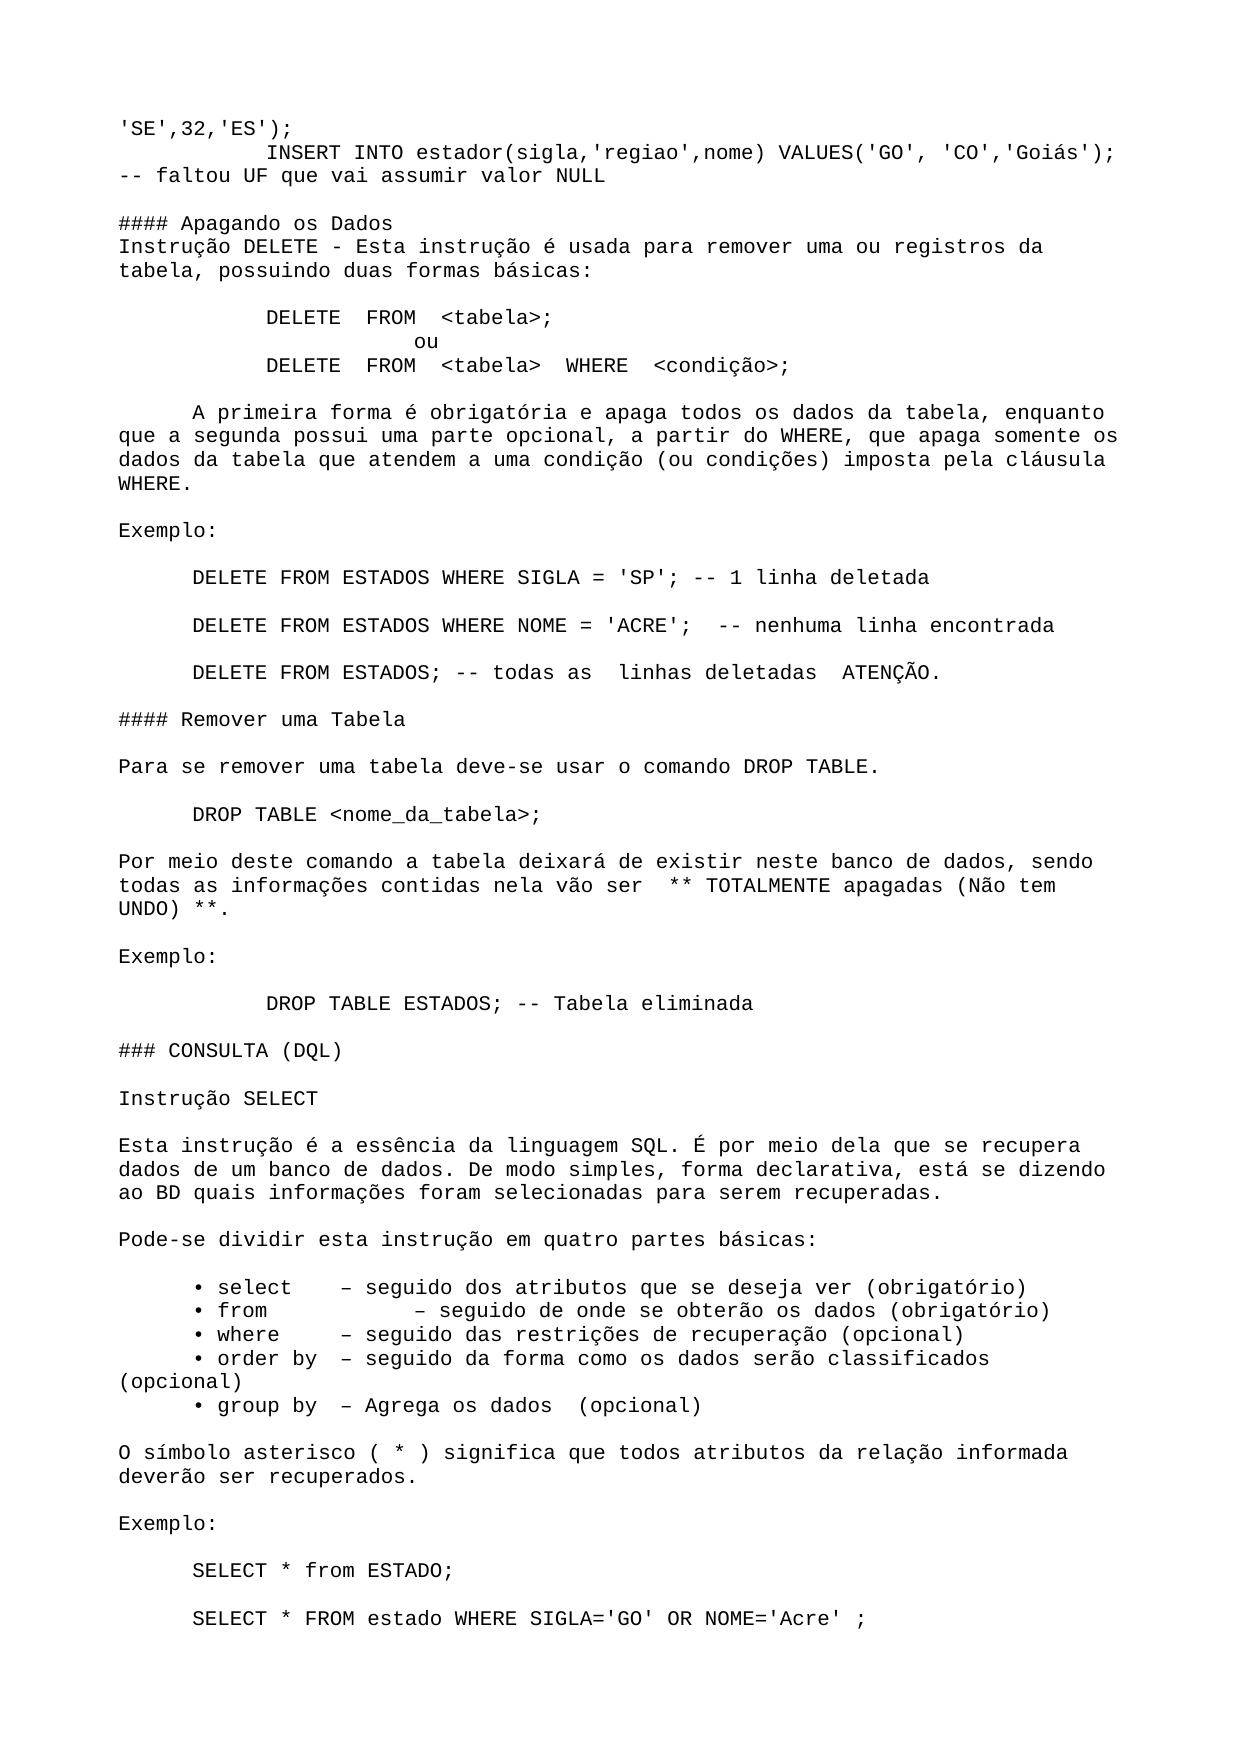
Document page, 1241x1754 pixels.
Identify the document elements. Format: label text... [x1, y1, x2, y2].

text SELECT * FROM estado WHERE SIGLA='GO' OR NOME='Acre' ; [118, 1608, 1122, 1631]
text #### Apagando os Dados [118, 213, 1122, 236]
text 'SE',32,'ES'); [118, 118, 1122, 142]
text Esta instrução é a essência da linguagem SQL. É por meio dela que se recupera dados de um banco de dados. De modo simples, forma declarativa, está se dizendo ao BD quais informações foram selecionadas para serem recuperadas. [118, 1135, 1122, 1206]
text O símbolo asterisco ( * ) significa que todos atributos da relação informada deverão ser recuperados. [118, 1442, 1122, 1489]
text • order by – seguido da forma como os dados serão classificados (opcional) [118, 1348, 1122, 1395]
text Exemplo: [118, 1513, 1122, 1537]
text DELETE FROM <tabela>; [118, 307, 1122, 331]
text Instrução SELECT [118, 1088, 1122, 1111]
text Por meio deste comando a tabela deixará de existir neste banco de dados, sendo todas as informações contidas nela vão ser ** TOTALMENTE apagadas (Não tem UNDO) **. [118, 851, 1122, 922]
text DELETE FROM ESTADOS WHERE NOME = 'ACRE'; -- nenhuma linha encontrada [118, 615, 1122, 638]
text A primeira forma é obrigatória e apaga todos os dados da tabela, enquanto que a segunda possui uma parte opcional, a partir do WHERE, que apaga somente os dados da tabela que atendem a uma condição (ou condições) imposta pela cláusula WHERE. [118, 402, 1122, 496]
text Instrução DELETE - Esta instrução é usada para remover uma ou registros da tabela, possuindo duas formas básicas: [118, 236, 1122, 284]
text DROP TABLE ESTADOS; -- Tabela eliminada [118, 993, 1122, 1017]
text ou [118, 331, 1122, 354]
text ### CONSULTA (DQL) [118, 1040, 1122, 1064]
text • from – seguido de onde se obterão os dados (obrigatório) [118, 1300, 1122, 1324]
text Exemplo: [118, 520, 1122, 544]
text #### Remover uma Tabela [118, 709, 1122, 733]
text DROP TABLE <nome_da_tabela>; [118, 804, 1122, 827]
text • select – seguido dos atributos que se deseja ver (obrigatório) [118, 1277, 1122, 1300]
text • group by – Agrega os dados (opcional) [118, 1395, 1122, 1419]
text DELETE FROM ESTADOS; -- todas as linhas deletadas ATENÇÃO. [118, 662, 1122, 686]
text • where – seguido das restrições de recuperação (opcional) [118, 1324, 1122, 1348]
text Pode-se dividir esta instrução em quatro partes básicas: [118, 1229, 1122, 1253]
text SELECT * from ESTADO; [118, 1561, 1122, 1584]
text INSERT INTO estador(sigla,'regiao',nome) VALUES('GO', 'CO','Goiás'); -- faltou UF que vai assumir valor NULL [118, 142, 1122, 189]
text Exemplo: [118, 946, 1122, 969]
text Para se remover uma tabela deve-se usar o comando DROP TABLE. [118, 757, 1122, 780]
text DELETE FROM <tabela> WHERE <condição>; [118, 354, 1122, 378]
text DELETE FROM ESTADOS WHERE SIGLA = 'SP'; -- 1 linha deletada [118, 567, 1122, 591]
